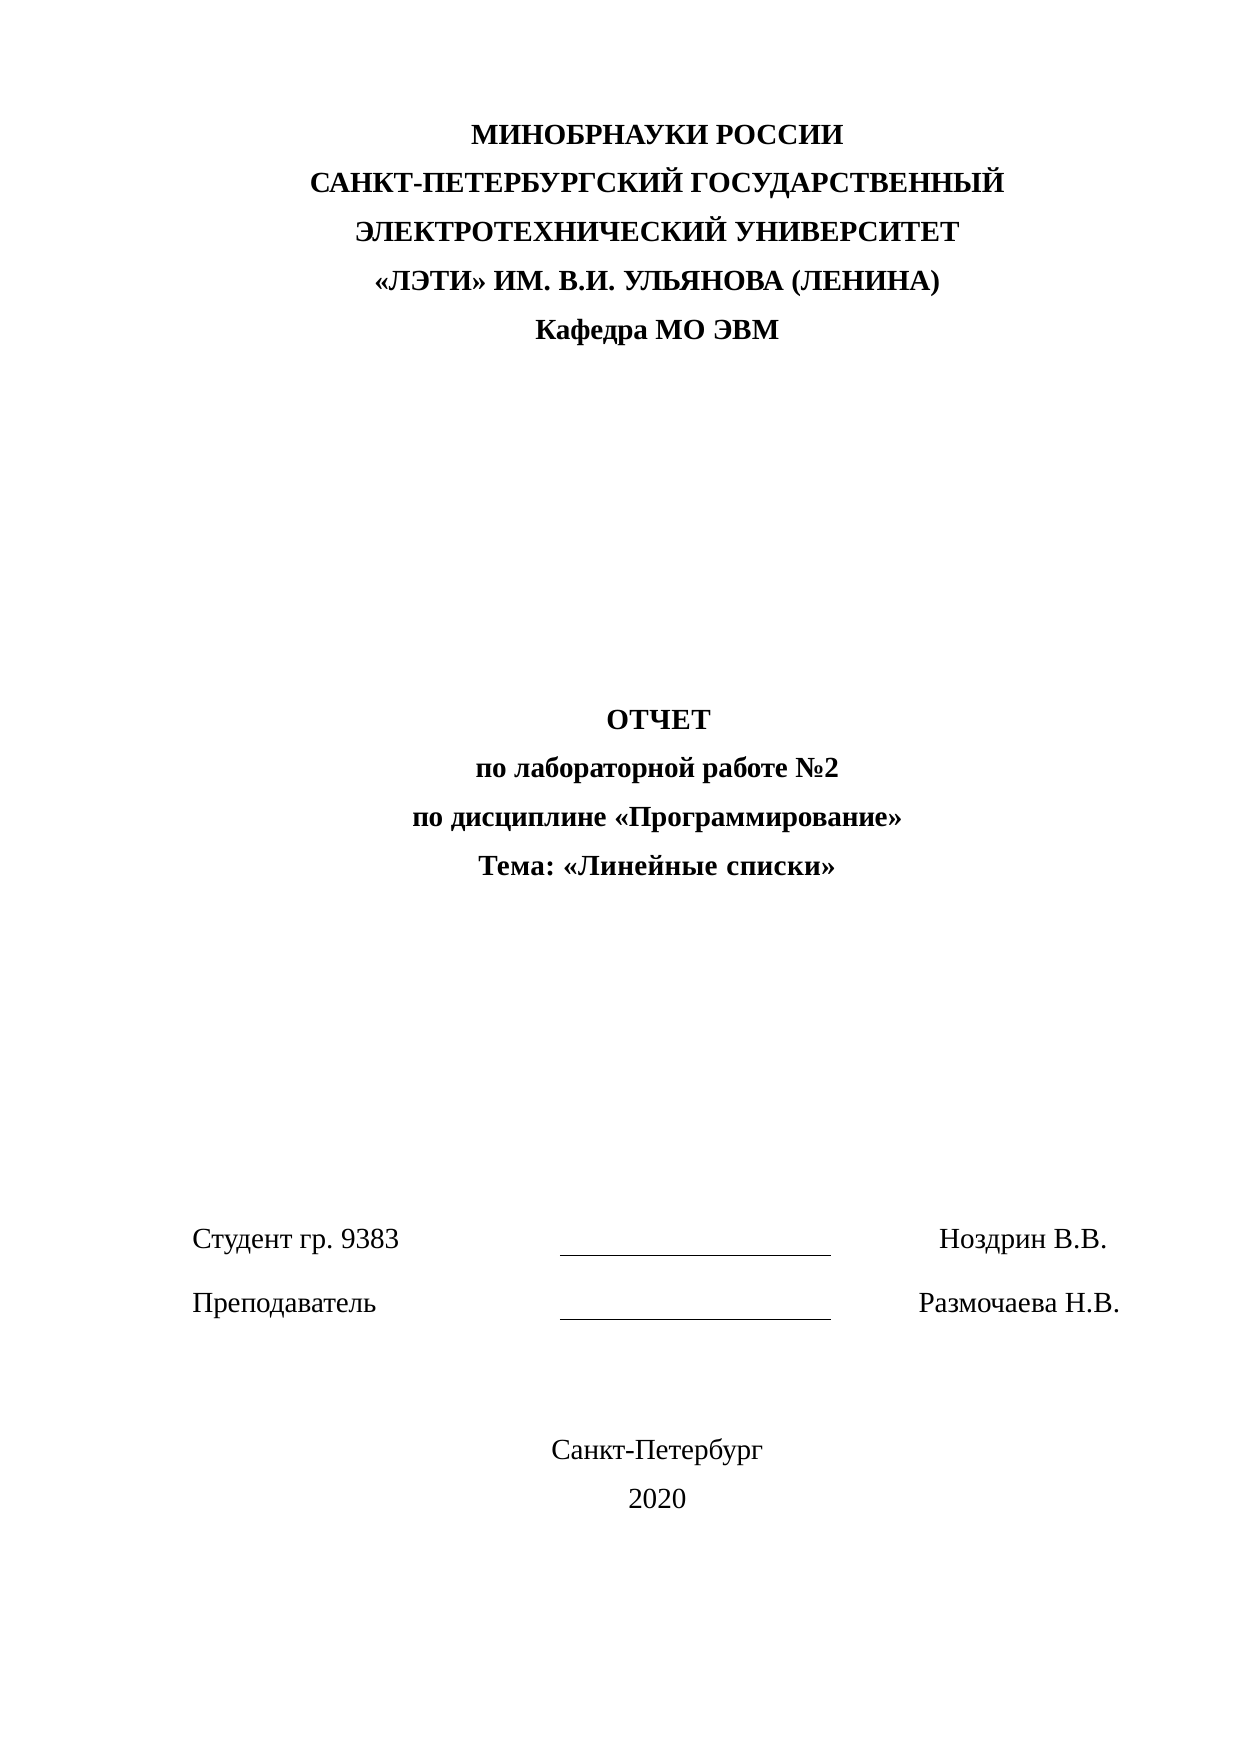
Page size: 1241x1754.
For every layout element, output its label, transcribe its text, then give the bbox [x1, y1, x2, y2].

text Кафедра МО ЭВМ [118, 313, 1122, 346]
table_header Ноздрин В.В. [831, 1191, 1133, 1254]
text электротехнический университет [118, 216, 1122, 248]
table_header [560, 1191, 831, 1254]
table_cell Преподаватель [107, 1255, 560, 1318]
table_cell [560, 1256, 831, 1318]
text отчет [118, 703, 1122, 736]
text Санкт-Петербургский государственный [118, 167, 1122, 199]
text «ЛЭТИ» им. В.И. Ульянова (Ленина) [118, 264, 1122, 297]
text по лабораторной работе №2 [118, 752, 1122, 784]
text 2020 [118, 1482, 1122, 1514]
text Тема: «Линейные списки» [118, 849, 1122, 882]
text по дисциплине «Программирование» [118, 801, 1122, 833]
table_cell Размочаева Н.В. [831, 1255, 1133, 1318]
text МИНОБРНАУКИ РОССИИ [118, 118, 1122, 151]
text Санкт-Петербург [118, 1433, 1122, 1466]
table_header Студент гр. 9383 [107, 1191, 560, 1254]
